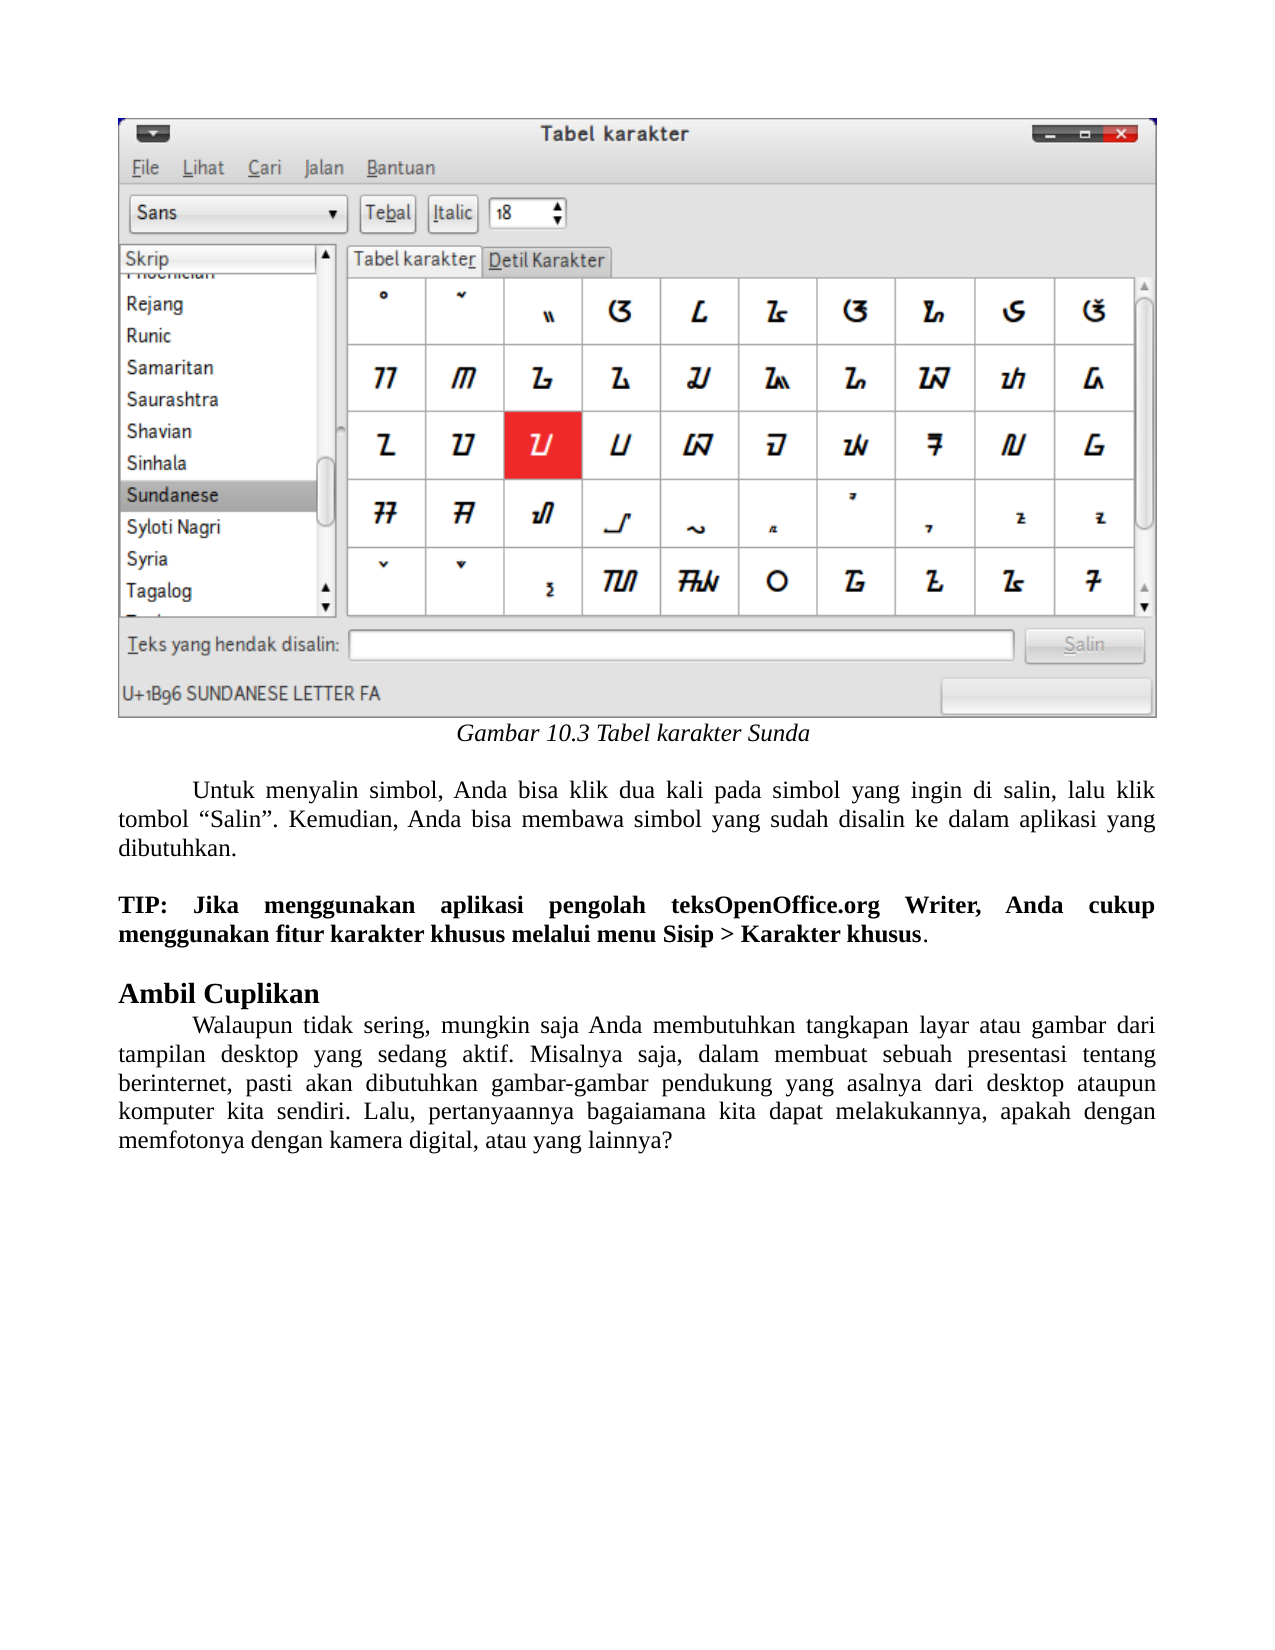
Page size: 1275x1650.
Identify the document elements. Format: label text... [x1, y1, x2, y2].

text Walaupun tidak sering, mungkin saja Anda membutuhkan tangkapan layar atau gambar dari tampilan desktop yang sedang aktif. Misalnya saja, dalam membuat sebuah presentasi tentang berinternet, pasti akan dibutuhkan gambar-gambar pendukung yang asalnya dari desktop ataupun komputer kita sendiri. Lalu, pertanyaannya bagaiamana kita dapat melakukannya, apakah dengan memfotonya dengan kamera digital, atau yang lainnya? [118, 1010, 1157, 1154]
text Gambar 10.3 Tabel karakter Sunda [118, 718, 1157, 747]
text TIP: Jika menggunakan aplikasi pengolah teksOpenOffice.org Writer, Anda cukup menggunakan fitur karakter khusus melalui menu Sisip > Karakter khusus. [118, 890, 1157, 948]
picture [118, 118, 1157, 718]
text Ambil Cuplikan [118, 977, 1157, 1010]
text Untuk menyalin simbol, Anda bisa klik dua kali pada simbol yang ingin di salin, lalu klik tombol “Salin”. Kemudian, Anda bisa membawa simbol yang sudah disalin ke dalam aplikasi yang dibutuhkan. [118, 775, 1157, 862]
